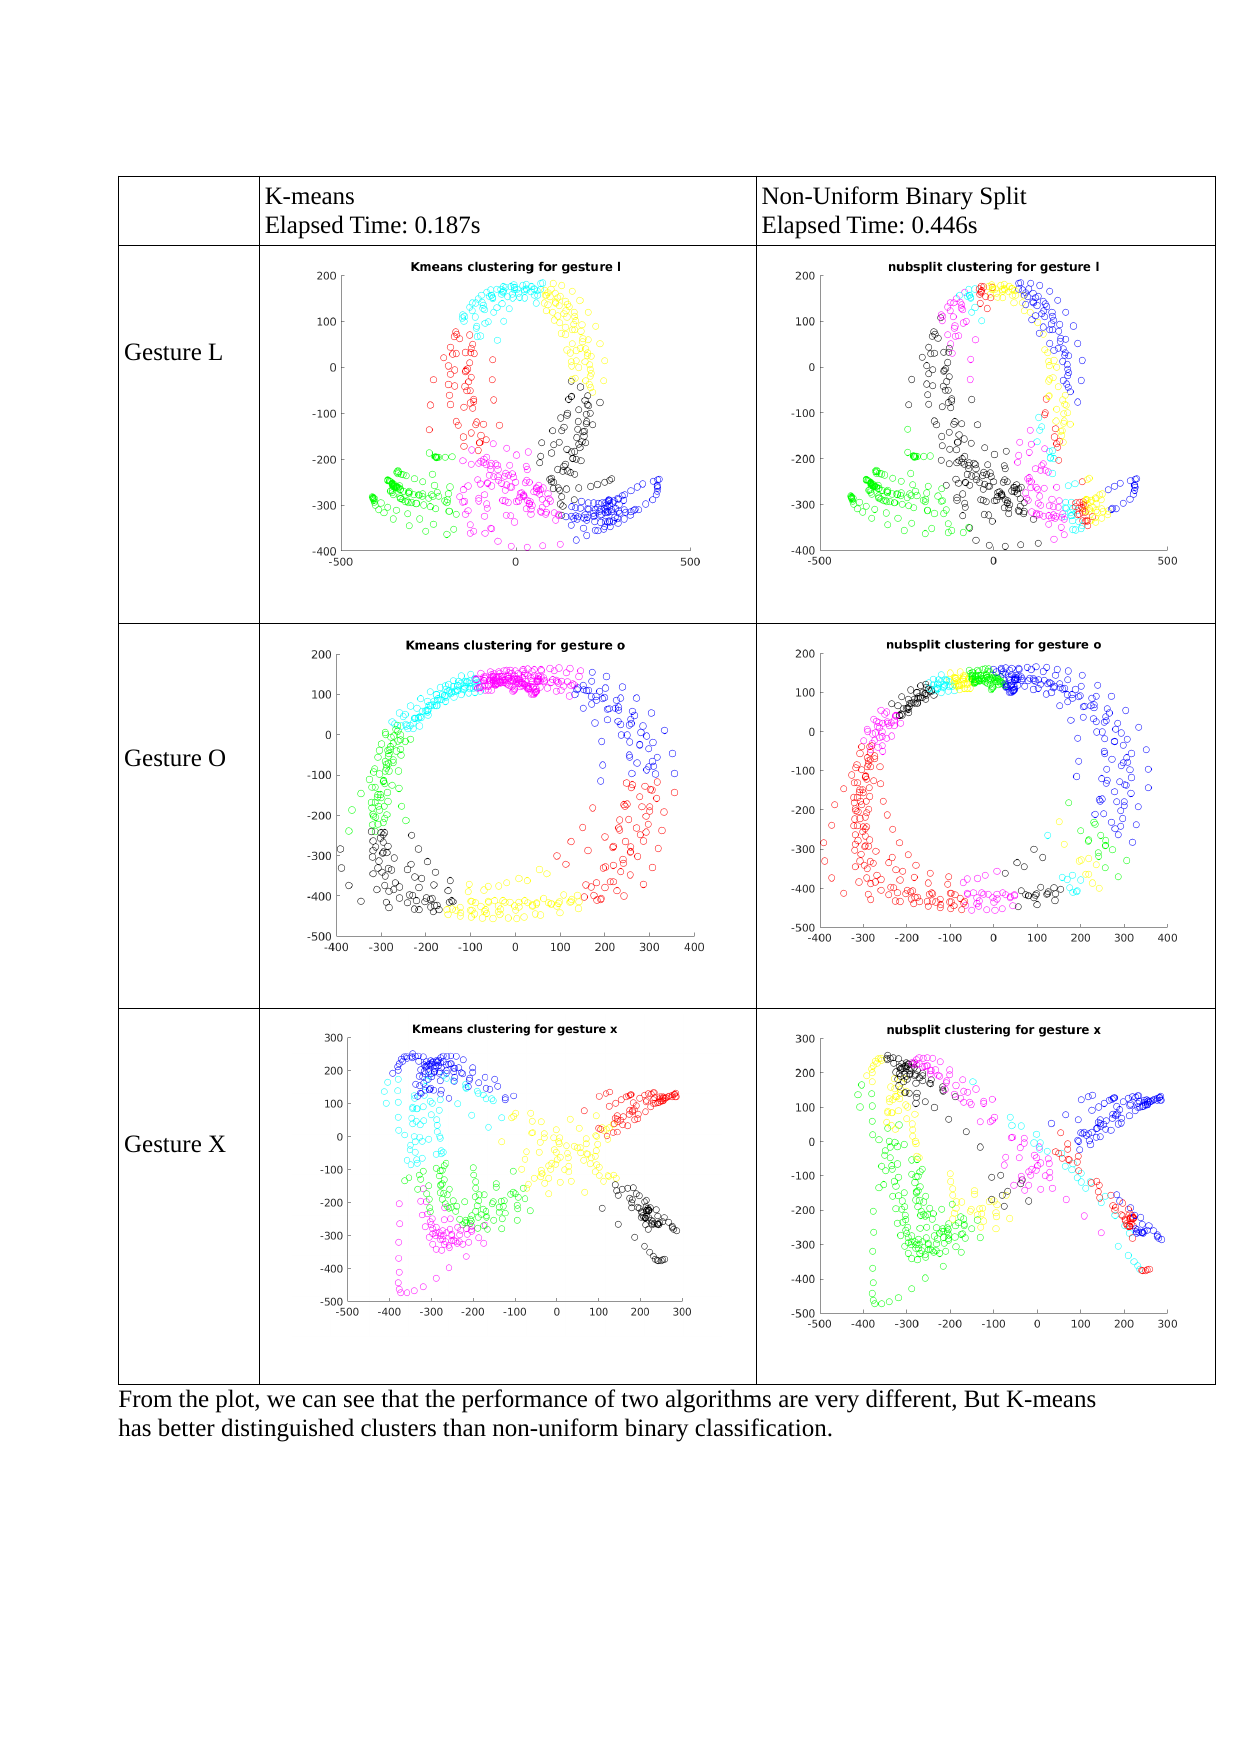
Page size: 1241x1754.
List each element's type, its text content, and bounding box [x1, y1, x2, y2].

picture [761, 250, 1210, 587]
picture [276, 628, 738, 974]
table_header Non-Uniform Binary Split Elapsed Time: 0.446s [757, 177, 1215, 245]
picture [761, 1014, 1210, 1350]
table_cell Gesture O [119, 624, 259, 1008]
table_header [119, 177, 259, 245]
table_cell [757, 1009, 1215, 1384]
picture [292, 1014, 723, 1337]
table_cell [260, 1009, 756, 1384]
picture [761, 628, 1210, 964]
text From the plot, we can see that the performance of two algorithms are very different, But K-means has better distinguished clusters than non-uniform binary classification. [118, 1385, 1122, 1442]
table_header K-means Elapsed Time: 0.187s [260, 177, 756, 245]
table_cell [260, 624, 756, 1008]
table_cell Gesture L [119, 246, 259, 622]
picture [282, 250, 733, 588]
table_cell [757, 624, 1215, 1008]
table_cell Gesture X [119, 1009, 259, 1384]
table_cell [757, 246, 1215, 622]
table_cell [260, 246, 756, 622]
